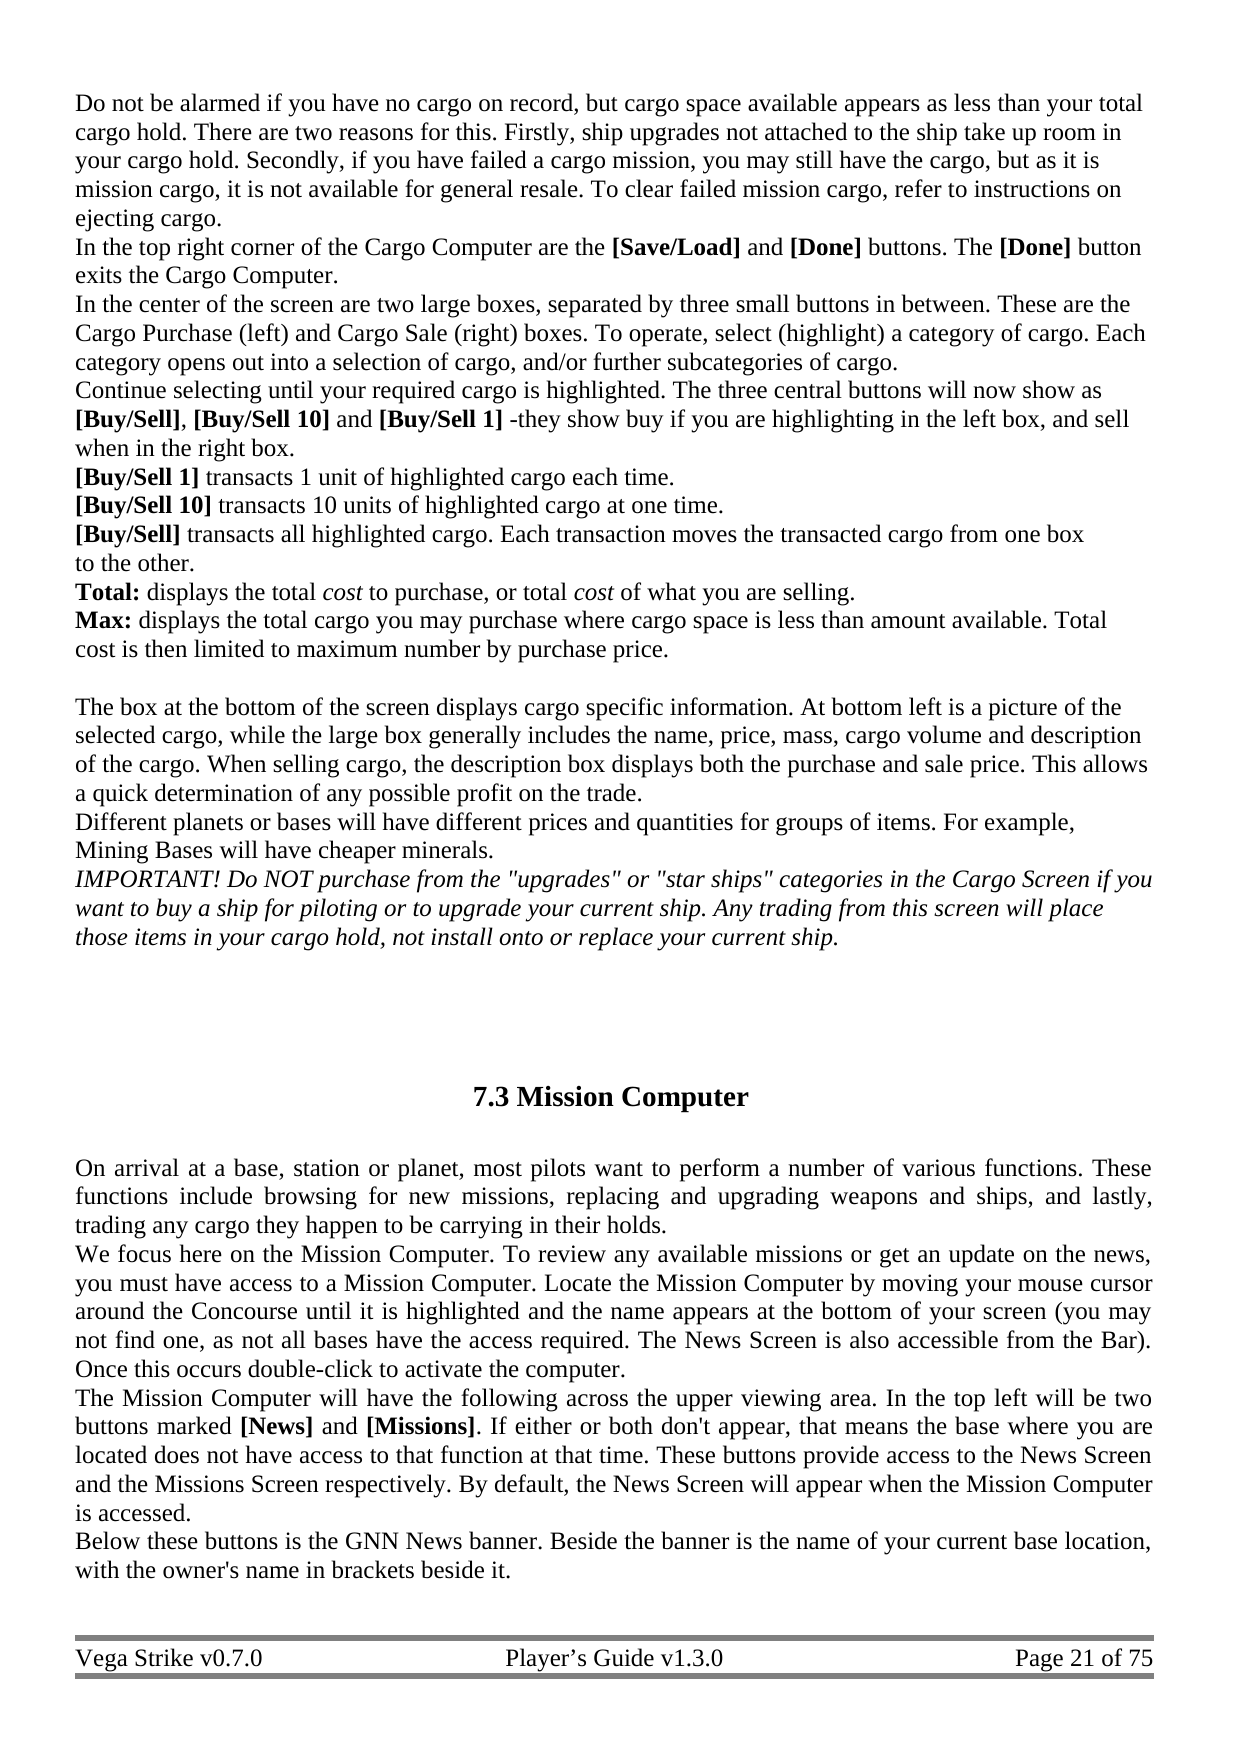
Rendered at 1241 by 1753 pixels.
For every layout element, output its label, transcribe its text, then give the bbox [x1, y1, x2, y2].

text The box at the bottom of the screen displays cargo specific information. At bottom left is a picture of the selected cargo, while the large box generally includes the name, price, mass, cargo volume and description of the cargo. When selling cargo, the description box displays both the purchase and sale price. This allows a quick determination of any possible profit on the trade. [75, 692, 1154, 807]
text We focus here on the Mission Computer. To review any available missions or get an update on the news, you must have access to a Mission Computer. Locate the Mission Computer by moving your mouse cursor around the Concourse until it is highlighted and the name appears at the bottom of your screen (you may not find one, as not all bases have the access required. The News Screen is also accessible from the Bar). Once this occurs double-click to activate the computer. [75, 1239, 1154, 1383]
text Do not be alarmed if you have no cargo on record, but cargo space available appears as less than your total cargo hold. There are two reasons for this. Firstly, ship upgrades not attached to the ship take up room in your cargo hold. Secondly, if you have failed a cargo mission, you may still have the cargo, but as it is mission cargo, it is not available for general resale. To clear failed mission cargo, refer to instructions on ejecting cargo. [75, 88, 1154, 232]
subtitle 7.3 Mission Computer [75, 1079, 1154, 1146]
text Different planets or bases will have different prices and quantities for groups of items. For example, Mining Bases will have cheaper minerals. [75, 807, 1154, 864]
text On arrival at a base, station or planet, most pilots want to perform a number of various functions. These functions include browsing for new missions, replacing and upgrading weapons and ships, and lastly, trading any cargo they happen to be carrying in their holds. [75, 1153, 1154, 1239]
text [Buy/Sell 1] transacts 1 unit of highlighted cargo each time. [75, 462, 1154, 491]
text [Buy/Sell] transacts all highlighted cargo. Each transaction moves the transacted cargo from one box [75, 519, 1154, 548]
text Total: displays the total cost to purchase, or total cost of what you are selling. [75, 577, 1154, 606]
text Continue selecting until your required cargo is highlighted. The three central buttons will now show as [Buy/Sell], [Buy/Sell 10] and [Buy/Sell 1] -they show buy if you are highlighting in the left box, and sell when in the right box. [75, 376, 1154, 462]
text to the other. [75, 548, 1154, 577]
text The Mission Computer will have the following across the upper viewing area. In the top left will be two buttons marked [News] and [Missions]. If either or both don't appear, that means the base where you are located does not have access to that function at that time. These buttons provide access to the News Screen and the Missions Screen respectively. By default, the News Screen will appear when the Mission Computer is accessed. [75, 1383, 1154, 1526]
text In the top right corner of the Cargo Computer are the [Save/Load] and [Done] buttons. The [Done] button exits the Cargo Computer. [75, 232, 1154, 289]
text In the center of the screen are two large boxes, separated by three small buttons in between. These are the Cargo Purchase (left) and Cargo Sale (right) boxes. To operate, select (highlight) a category of cargo. Each category opens out into a selection of cargo, and/or further subcategories of cargo. [75, 289, 1154, 376]
text IMPORTANT! Do NOT purchase from the "upgrades" or "star ships" categories in the Cargo Screen if you want to buy a ship for piloting or to upgrade your current ship. Any trading from this screen will place those items in your cargo hold, not install onto or replace your current ship. [75, 864, 1154, 951]
text Below these buttons is the GNN News banner. Beside the banner is the name of your current base location, with the owner's name in brackets beside it. [75, 1526, 1154, 1584]
text [Buy/Sell 10] transacts 10 units of highlighted cargo at one time. [75, 491, 1154, 519]
text Max: displays the total cargo you may purchase where cargo space is less than amount available. Total cost is then limited to maximum number by purchase price. [75, 606, 1154, 663]
